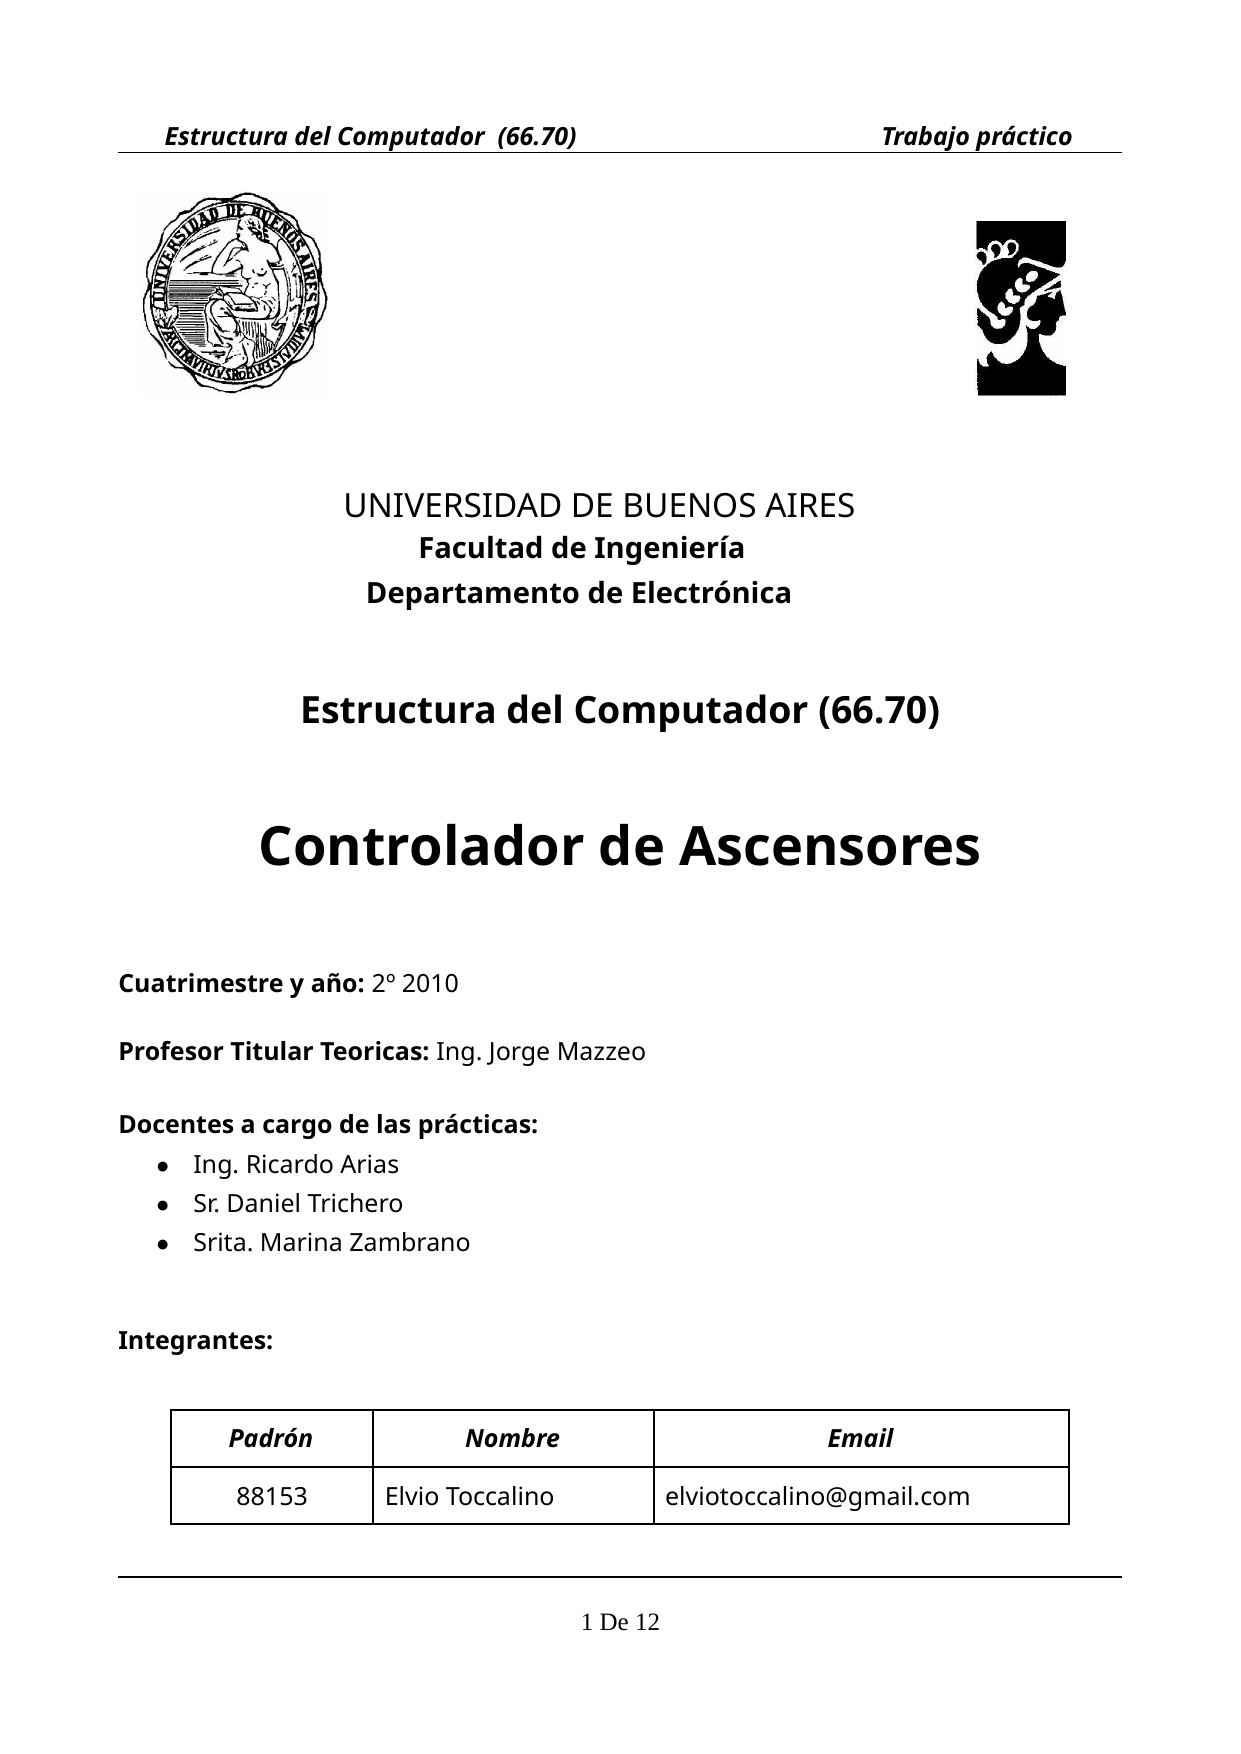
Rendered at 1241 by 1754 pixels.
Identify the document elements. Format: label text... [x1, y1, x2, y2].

text Cuatrimestre y año: 2º 2010 [118, 966, 1122, 1000]
text Facultad de Ingeniería [343, 527, 1122, 567]
text Docentes a cargo de las prácticas: [118, 1107, 1122, 1141]
text Estructura del Computador (66.70) [118, 683, 1122, 734]
text UNIVERSIDAD DE BUENOS AIRES [343, 482, 1122, 527]
picture [141, 191, 329, 397]
list Ing. Ricardo Arias [156, 1146, 1122, 1180]
table_cell elviotoccalino@gmail.com [655, 1468, 1068, 1523]
subtitle Integrantes: [118, 1323, 1122, 1357]
table_header Nombre [374, 1411, 653, 1466]
text Profesor Titular Teoricas: Ing. Jorge Mazzeo [118, 1034, 1122, 1068]
table_cell Elvio Toccalino [374, 1468, 653, 1523]
list Sr. Daniel Trichero [156, 1186, 1122, 1219]
picture [974, 221, 1069, 397]
list Srita. Marina Zambrano [156, 1225, 1122, 1259]
table_header Padrón [172, 1411, 372, 1466]
table_cell 88153 [172, 1468, 372, 1523]
text Controlador de Ascensores [118, 807, 1122, 881]
table_header Email [655, 1411, 1068, 1466]
text Departamento de Electrónica [343, 573, 1122, 612]
